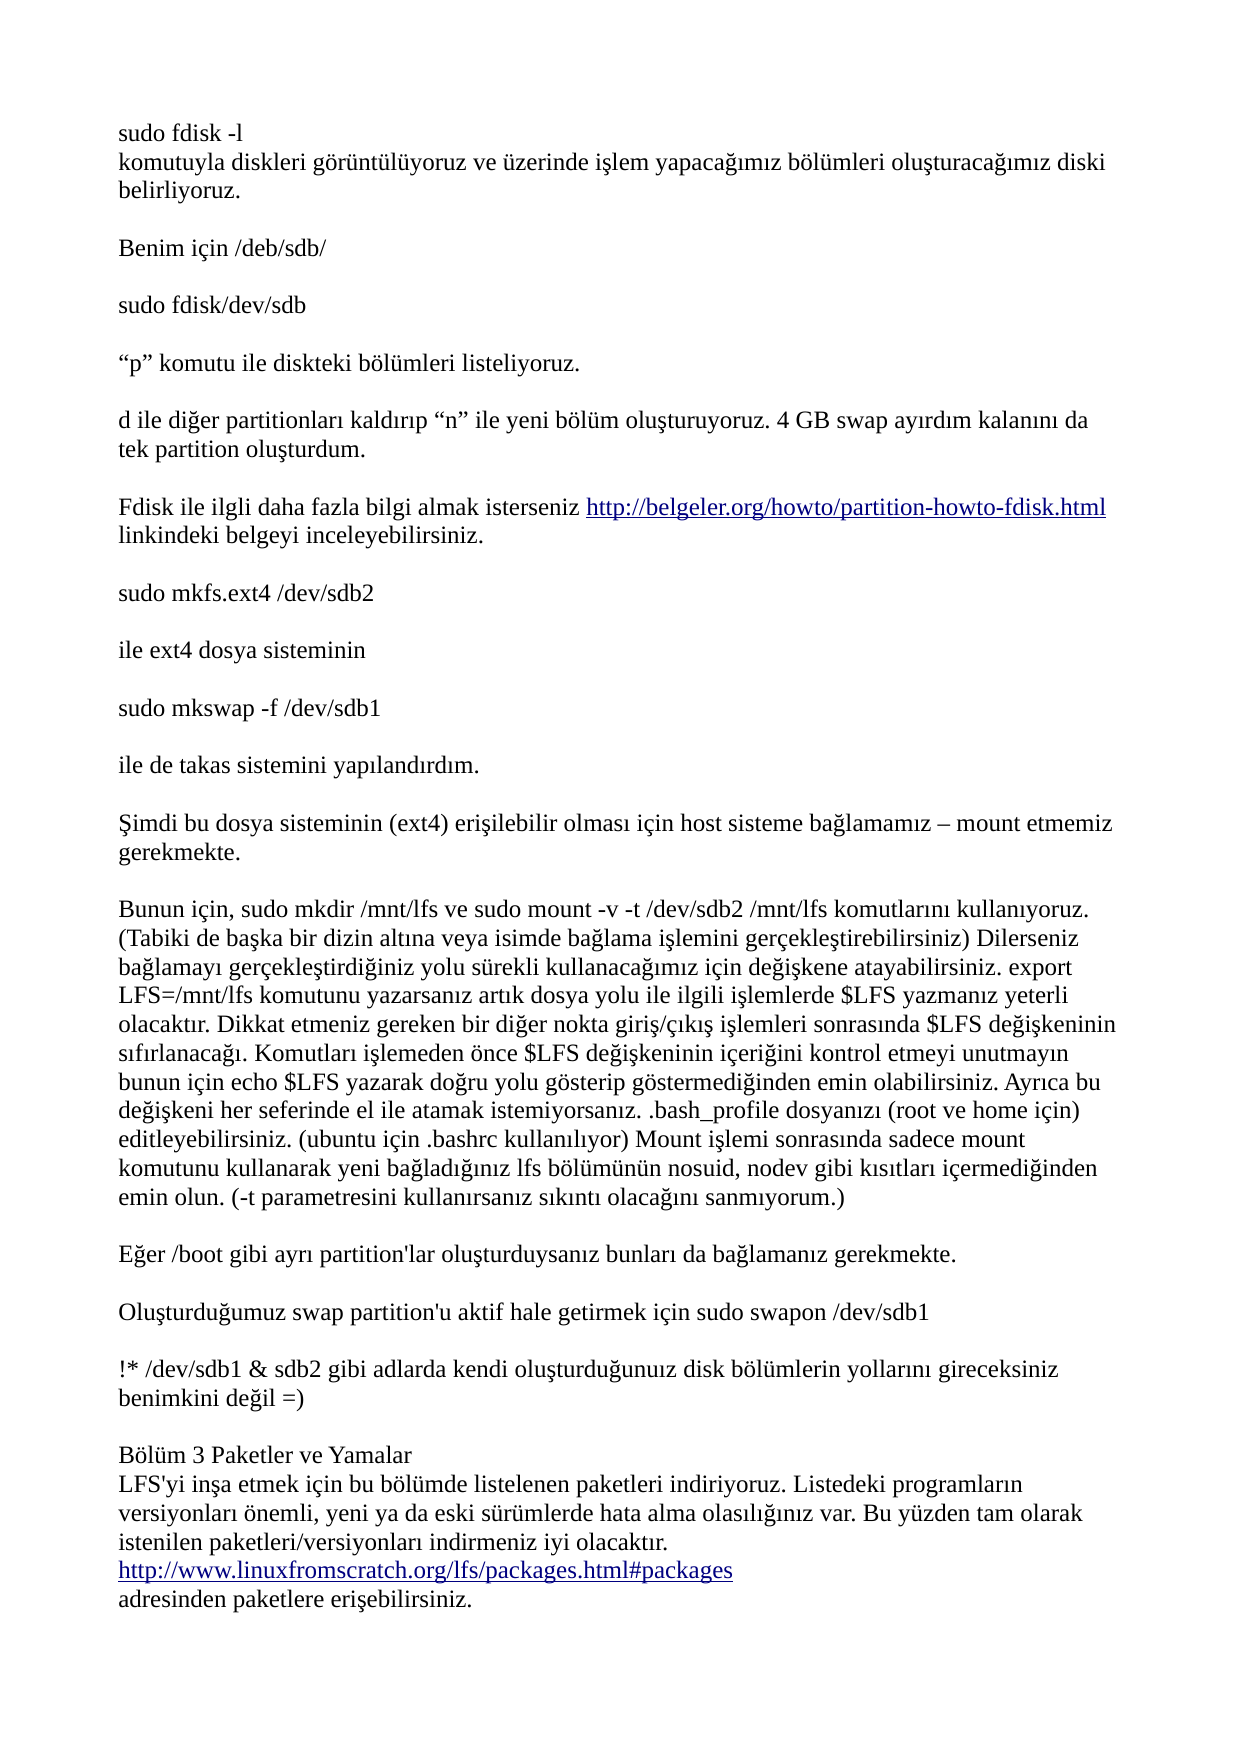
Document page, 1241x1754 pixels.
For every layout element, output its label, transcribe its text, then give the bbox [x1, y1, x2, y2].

text sudo fdisk/dev/sdb [118, 291, 1122, 319]
text “p” komutu ile diskteki bölümleri listeliyoruz. [118, 348, 1122, 377]
text sudo mkswap -f /dev/sdb1 [118, 693, 1122, 722]
text LFS'yi inşa etmek için bu bölümde listelenen paketleri indiriyoruz. Listedeki programların versiyonları önemli, yeni ya da eski sürümlerde hata alma olasılığınız var. Bu yüzden tam olarak istenilen paketleri/versiyonları indirmeniz iyi olacaktır. [118, 1469, 1122, 1556]
text Bölüm 3 Paketler ve Yamalar [118, 1441, 1122, 1469]
text Şimdi bu dosya sisteminin (ext4) erişilebilir olması için host sisteme bağlamamız – mount etmemiz gerekmekte. [118, 808, 1122, 866]
text Benim için /deb/sdb/ [118, 233, 1122, 262]
text Eğer /boot gibi ayrı partition'lar oluşturduysanız bunları da bağlamanız gerekmekte. [118, 1239, 1122, 1268]
text ile de takas sistemini yapılandırdım. [118, 751, 1122, 779]
text adresinden paketlere erişebilirsiniz. [118, 1584, 1122, 1613]
text sudo fdisk -l [118, 118, 1122, 147]
text komutuyla diskleri görüntülüyoruz ve üzerinde işlem yapacağımız bölümleri oluşturacağımız diski belirliyoruz. [118, 147, 1122, 204]
text Fdisk ile ilgli daha fazla bilgi almak isterseniz http://belgeler.org/howto/partition-howto-fdisk.html [118, 492, 1122, 521]
text ile ext4 dosya sisteminin [118, 636, 1122, 664]
text linkindeki belgeyi inceleyebilirsiniz. [118, 521, 1122, 549]
text !* /dev/sdb1 & sdb2 gibi adlarda kendi oluşturduğunuız disk bölümlerin yollarını gireceksiniz benimkini değil =) [118, 1354, 1122, 1412]
text Bunun için, sudo mkdir /mnt/lfs ve sudo mount -v -t /dev/sdb2 /mnt/lfs komutlarını kullanıyoruz. (Tabiki de başka bir dizin altına veya isimde bağlama işlemini gerçekleştirebilirsiniz) Dilerseniz bağlamayı gerçekleştirdiğiniz yolu sürekli kullanacağımız için değişkene atayabilirsiniz. export LFS=/mnt/lfs komutunu yazarsanız artık dosya yolu ile ilgili işlemlerde $LFS yazmanız yeterli olacaktır. Dikkat etmeniz gereken bir diğer nokta giriş/çıkış işlemleri sonrasında $LFS değişkeninin sıfırlanacağı. Komutları işlemeden önce $LFS değişkeninin içeriğini kontrol etmeyi unutmayın bunun için echo $LFS yazarak doğru yolu gösterip göstermediğinden emin olabilirsiniz. Ayrıca bu değişkeni her seferinde el ile atamak istemiyorsanız. .bash_profile dosyanızı (root ve home için) editleyebilirsiniz. (ubuntu için .bashrc kullanılıyor) Mount işlemi sonrasında sadece mount komutunu kullanarak yeni bağladığınız lfs bölümünün nosuid, nodev gibi kısıtları içermediğinden emin olun. (-t parametresini kullanırsanız sıkıntı olacağını sanmıyorum.) [118, 894, 1122, 1211]
text http://www.linuxfromscratch.org/lfs/packages.html#packages [118, 1556, 1122, 1584]
text sudo mkfs.ext4 /dev/sdb2 [118, 578, 1122, 607]
text Oluşturduğumuz swap partition'u aktif hale getirmek için sudo swapon /dev/sdb1 [118, 1297, 1122, 1326]
text d ile diğer partitionları kaldırıp “n” ile yeni bölüm oluşturuyoruz. 4 GB swap ayırdım kalanını da tek partition oluşturdum. [118, 406, 1122, 463]
